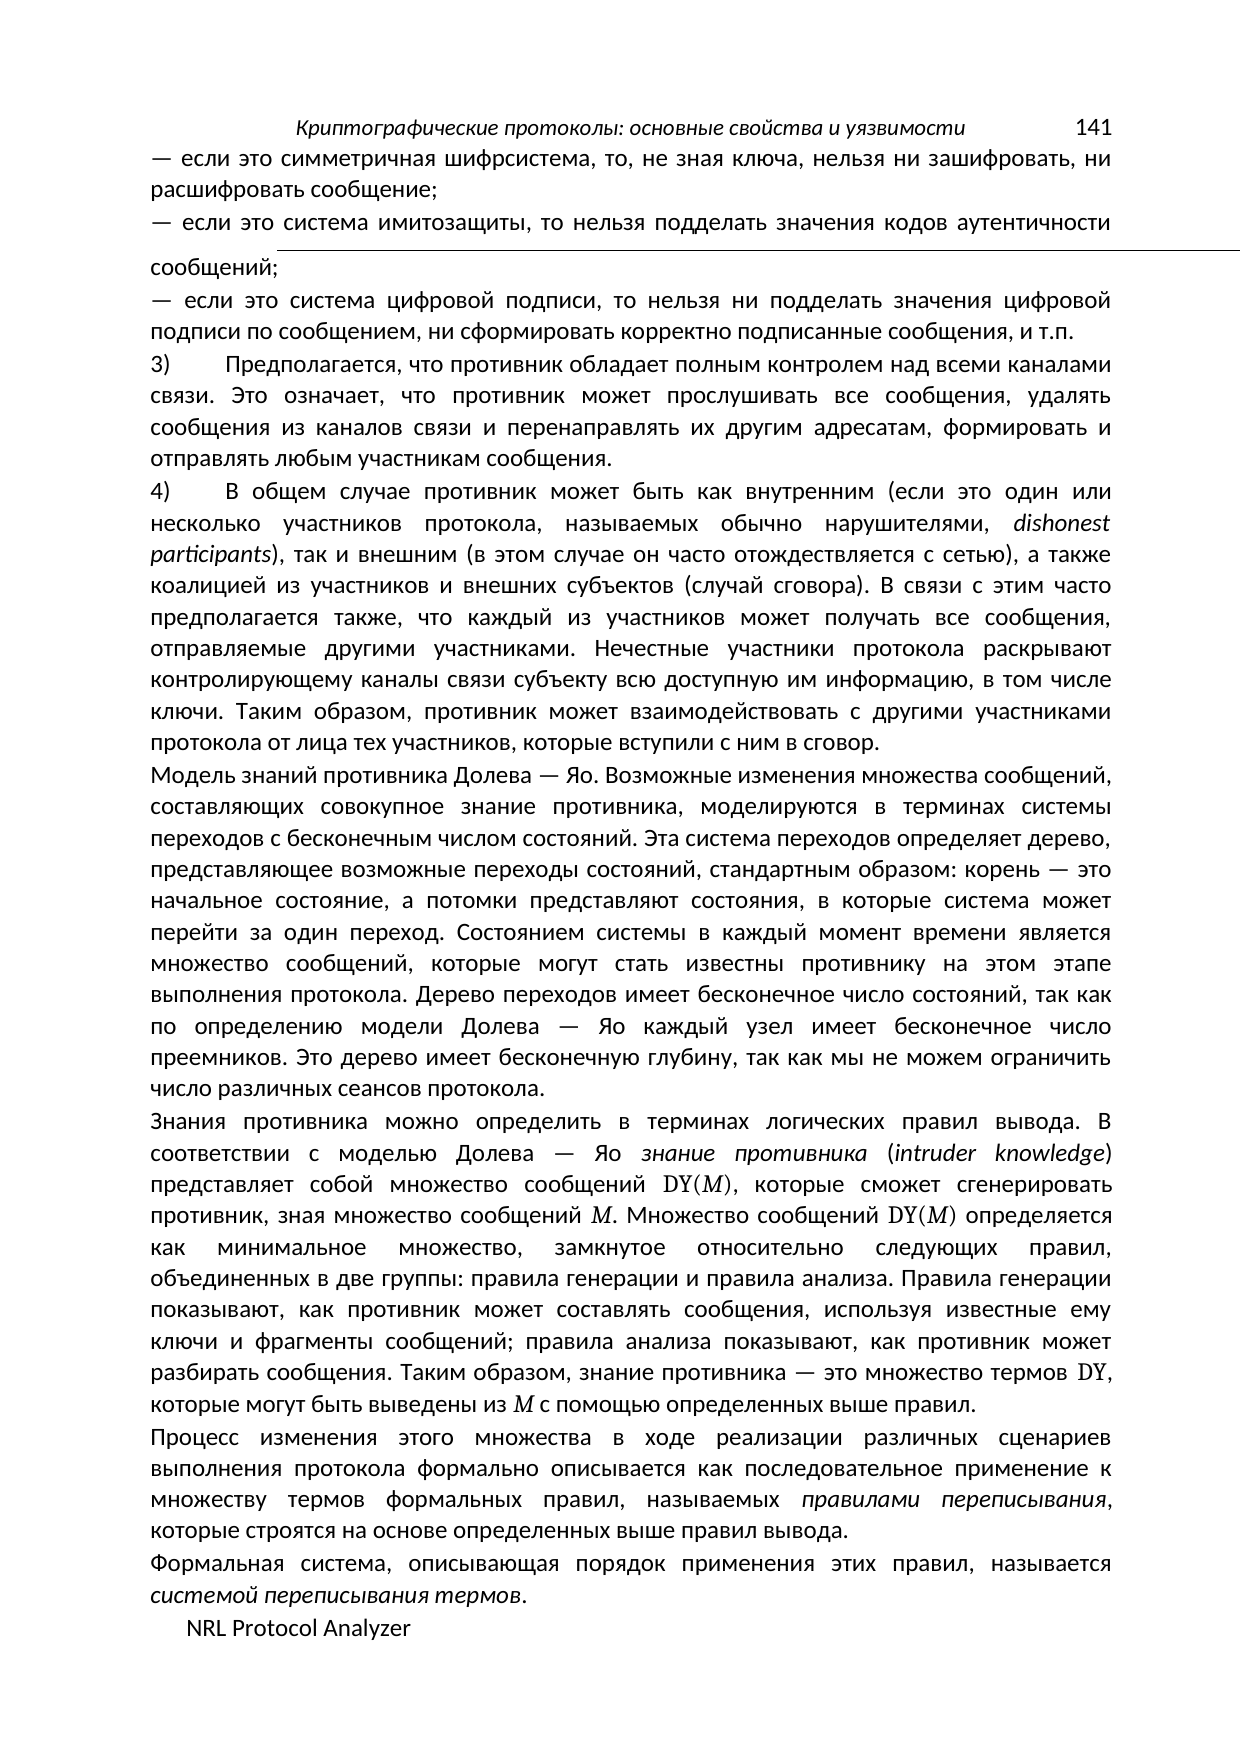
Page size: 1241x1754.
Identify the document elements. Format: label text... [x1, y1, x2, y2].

list В общем случае противник может быть как внутренним (если это один или несколько участников протокола, называемых обычно нарушителями, dishonest participants), так и внешним (в этом случае он часто отождествляется с сетью), а также коалицией из участников и внешних субъектов (случай сговора). В связи с этим часто предполагается также, что каждый из участников может получать все сообщения, отправляемые другими участниками. Нечестные участники протокола раскрывают контролирующему каналы связи субъекту всю доступную им информацию, в том числе ключи. Таким образом, противник может взаимодействовать с другими участниками протокола от лица тех участников, которые вступили с ним в сговор. [150, 475, 1113, 757]
text NRL Protocol Analyzer [186, 1612, 956, 1642]
text — если это система цифровой подписи, то нельзя ни подделать значения цифровой подписи по сообщением, ни сформировать корректно подписанные сообщения, и т.п. [150, 284, 1113, 346]
text Процесс изменения этого множества в ходе реализации различных сценариев выполнения протокола формально описывается как последовательное применение к множеству термов формальных правил, называемых правилами переписывания, которые строятся на основе определенных выше правил вывода. [150, 1421, 1113, 1545]
text Формальная система, описывающая порядок применения этих правил, называется системой переписывания термов. [150, 1548, 1113, 1609]
text — если это система имитозащиты, то нельзя подделать значения кодов аутентичности сообщений; [150, 206, 1113, 282]
list Предполагается, что противник обладает полным контролем над всеми каналами связи. Это означает, что противник может прослушивать все сообщения, удалять сообщения из каналов связи и перенаправлять их другим адресатам, формировать и отправлять любым участникам сообщения. [150, 348, 1113, 473]
text — если это симметричная шифрсистема, то, не зная ключа, нельзя ни зашифровать, ни расшифровать сообщение; [150, 142, 1113, 204]
text Модель знаний противника Долева — Яo. Возможные изменения множества сообщений, составляющих совокупное знание противника, моделируются в терминах системы переходов с бесконечным числом состояний. Эта система переходов определяет дерево, представляющее возможные переходы состояний, стандартным образом: корень — это начальное состояние, а потомки представляют состояния, в которые система может перейти за один переход. Состоянием системы в каждый момент времени является множество сообщений, которые могут стать известны противнику на этом этапе выполнения протокола. Дерево переходов имеет бесконечное число состояний, так как по определению модели Долева — Яo каждый узел имеет бесконечное число преемников. Это дерево имеет бесконечную глубину, так как мы не можем ограничить число различных сеансов протокола. [150, 759, 1113, 1103]
text Знания противника можно определить в терминах логических правил вывода. В соответствии с моделью Долева — Яo знание противника (intruder knowledge) представляет собой множество сообщений DY(M), которые сможет сгенерировать противник, зная множество сообщений M. Множество сообщений DY(M) определяется как минимальное множество, замкнутое относительно следующих правил, объединенных в две группы: правила генерации и правила анализа. Правила генерации показывают, как противник может составлять сообщения, используя известные ему ключи и фрагменты сообщений; правила анализа показывают, как противник может разбирать сообщения. Таким образом, знание противника — это множество термов DY, которые могут быть выведены из M с помощью определенных выше правил. [150, 1106, 1113, 1418]
